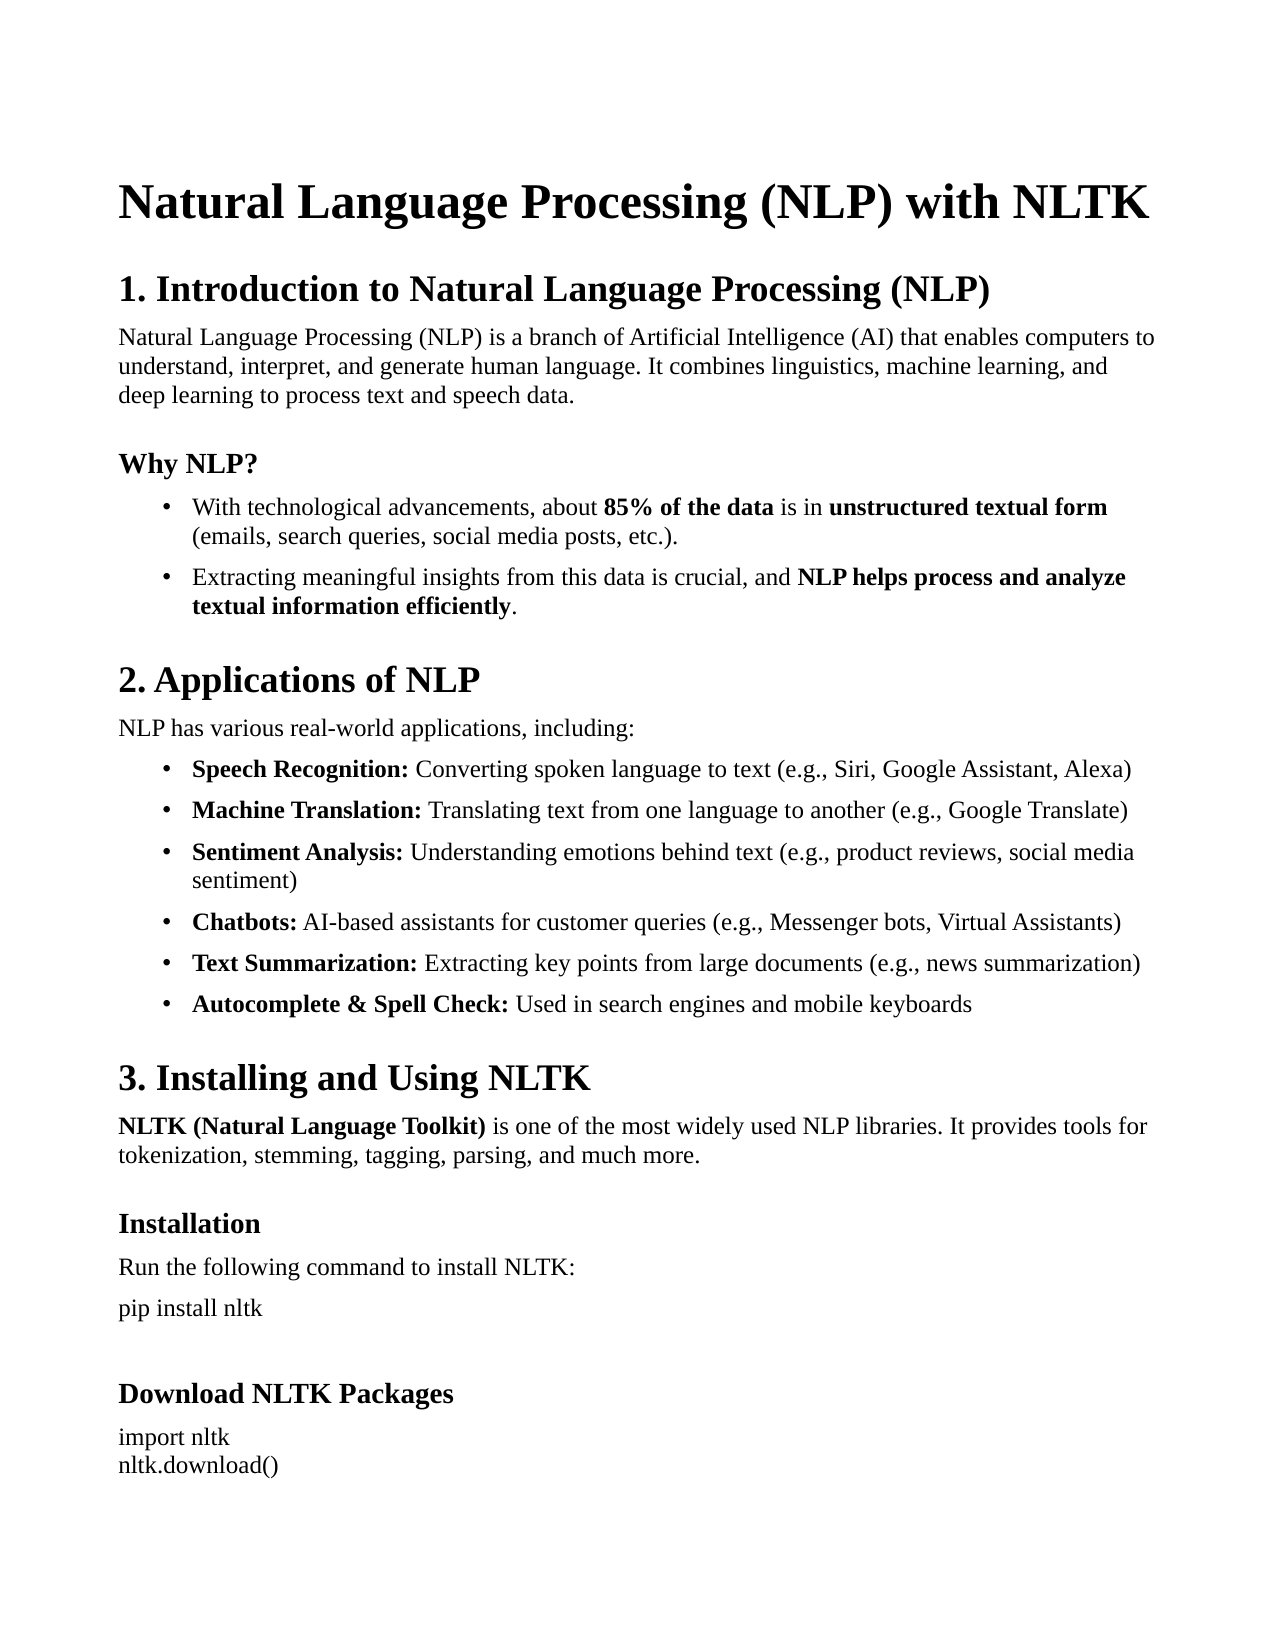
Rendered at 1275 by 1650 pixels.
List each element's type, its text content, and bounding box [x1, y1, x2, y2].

subtitle 1. Introduction to Natural Language Processing (NLP) [118, 267, 1157, 310]
text import nltk nltk.download() [118, 1422, 1157, 1479]
subtitle Installation [118, 1206, 1157, 1239]
list Chatbots: AI-based assistants for customer queries (e.g., Messenger bots, Virtual Assistants) [162, 907, 1157, 935]
text NLP has various real-world applications, including: [118, 713, 1157, 742]
list Text Summarization: Extracting key points from large documents (e.g., news summarization) [162, 948, 1157, 977]
text Natural Language Processing (NLP) is a branch of Artificial Intelligence (AI) that enables computers to understand, interpret, and generate human language. It combines linguistics, machine learning, and deep learning to process text and speech data. [118, 322, 1157, 409]
subtitle Why NLP? [118, 446, 1157, 480]
list Machine Translation: Translating text from one language to another (e.g., Google Translate) [162, 795, 1157, 824]
list With technological advancements, about 85% of the data is in unstructured textual form (emails, search queries, social media posts, etc.). [162, 492, 1157, 550]
subtitle Download NLTK Packages [118, 1376, 1157, 1409]
list Sentiment Analysis: Understanding emotions behind text (e.g., product reviews, social media sentiment) [162, 837, 1157, 894]
list Autocomplete & Spell Check: Used in search engines and mobile keyboards [162, 989, 1157, 1018]
subtitle 3. Installing and Using NLTK [118, 1055, 1157, 1098]
text pip install nltk [118, 1293, 1157, 1322]
subtitle Natural Language Processing (NLP) with NLTK [118, 172, 1157, 229]
list Extracting meaningful insights from this data is crucial, and NLP helps process and analyze textual information efficiently. [162, 562, 1157, 620]
subtitle 2. Applications of NLP [118, 657, 1157, 700]
text NLTK (Natural Language Toolkit) is one of the most widely used NLP libraries. It provides tools for tokenization, stemming, tagging, parsing, and much more. [118, 1111, 1157, 1168]
list Speech Recognition: Converting spoken language to text (e.g., Siri, Google Assistant, Alexa) [162, 754, 1157, 783]
text Run the following command to install NLTK: [118, 1252, 1157, 1281]
